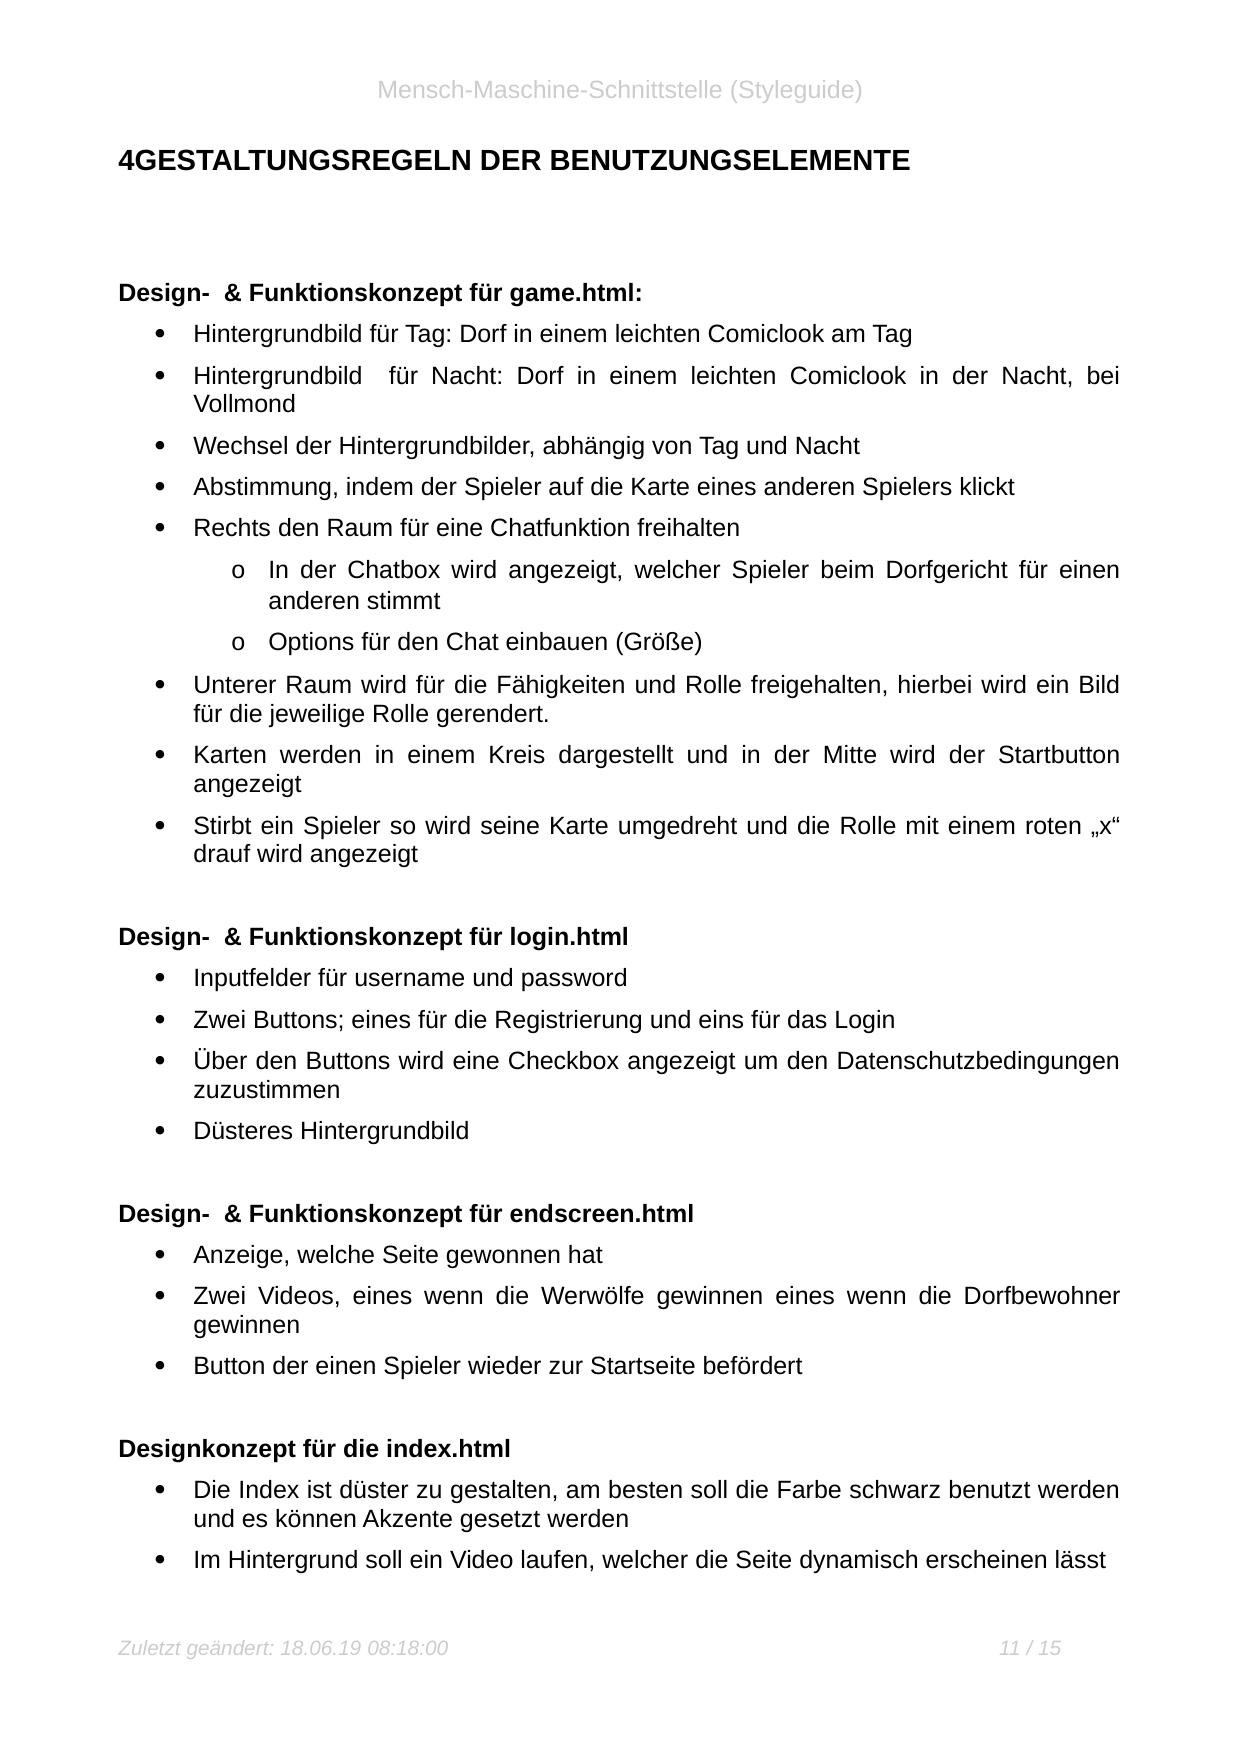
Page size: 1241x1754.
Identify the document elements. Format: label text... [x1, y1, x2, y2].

list Inputfelder für username und password [156, 963, 1122, 992]
list Hintergrundbild für Nacht: Dorf in einem leichten Comiclook in der Nacht, bei Vollmond [156, 361, 1122, 418]
list Karten werden in einem Kreis dargestellt und in der Mitte wird der Startbutton angezeigt [156, 741, 1122, 798]
subtitle Gestaltungsregeln der Benutzungselemente [118, 143, 1122, 177]
list Wechsel der Hintergrundbilder, abhängig von Tag und Nacht [156, 431, 1122, 459]
list Über den Buttons wird eine Checkbox angezeigt um den Datenschutzbedingungen zuzustimmen [156, 1046, 1122, 1103]
list Im Hintergrund soll ein Video laufen, welcher die Seite dynamisch erscheinen lässt [156, 1545, 1122, 1574]
list Unterer Raum wird für die Fähigkeiten und Rolle freigehalten, hierbei wird ein Bild für die jeweilige Rolle gerendert. [156, 670, 1122, 728]
text Design- & Funktionskonzept für game.html: [118, 278, 1122, 307]
list Anzeige, welche Seite gewonnen hat [156, 1240, 1122, 1269]
list In der Chatbox wird angezeigt, welcher Spieler beim Dorfgericht für einen anderen stimmt [231, 555, 1122, 614]
list Düsteres Hintergrundbild [156, 1116, 1122, 1145]
list Abstimmung, indem der Spieler auf die Karte eines anderen Spielers klickt [156, 472, 1122, 501]
list Zwei Videos, eines wenn die Werwölfe gewinnen eines wenn die Dorfbewohner gewinnen [156, 1281, 1122, 1339]
list Options für den Chat einbauen (Größe) [231, 627, 1122, 658]
list Hintergrundbild für Tag: Dorf in einem leichten Comiclook am Tag [156, 319, 1122, 348]
list Zwei Buttons; eines für die Registrierung und eins für das Login [156, 1004, 1122, 1033]
text Design- & Funktionskonzept für endscreen.html [118, 1199, 1122, 1227]
list Rechts den Raum für eine Chatfunktion freihalten [156, 513, 1122, 542]
list Button der einen Spieler wieder zur Startseite befördert [156, 1351, 1122, 1380]
text Designkonzept für die index.html [118, 1434, 1122, 1463]
text Design- & Funktionskonzept für login.html [118, 922, 1122, 951]
list Stirbt ein Spieler so wird seine Karte umgedreht und die Rolle mit einem roten „x“ drauf wird angezeigt [156, 811, 1122, 868]
list Die Index ist düster zu gestalten, am besten soll die Farbe schwarz benutzt werden und es können Akzente gesetzt werden [156, 1475, 1122, 1533]
